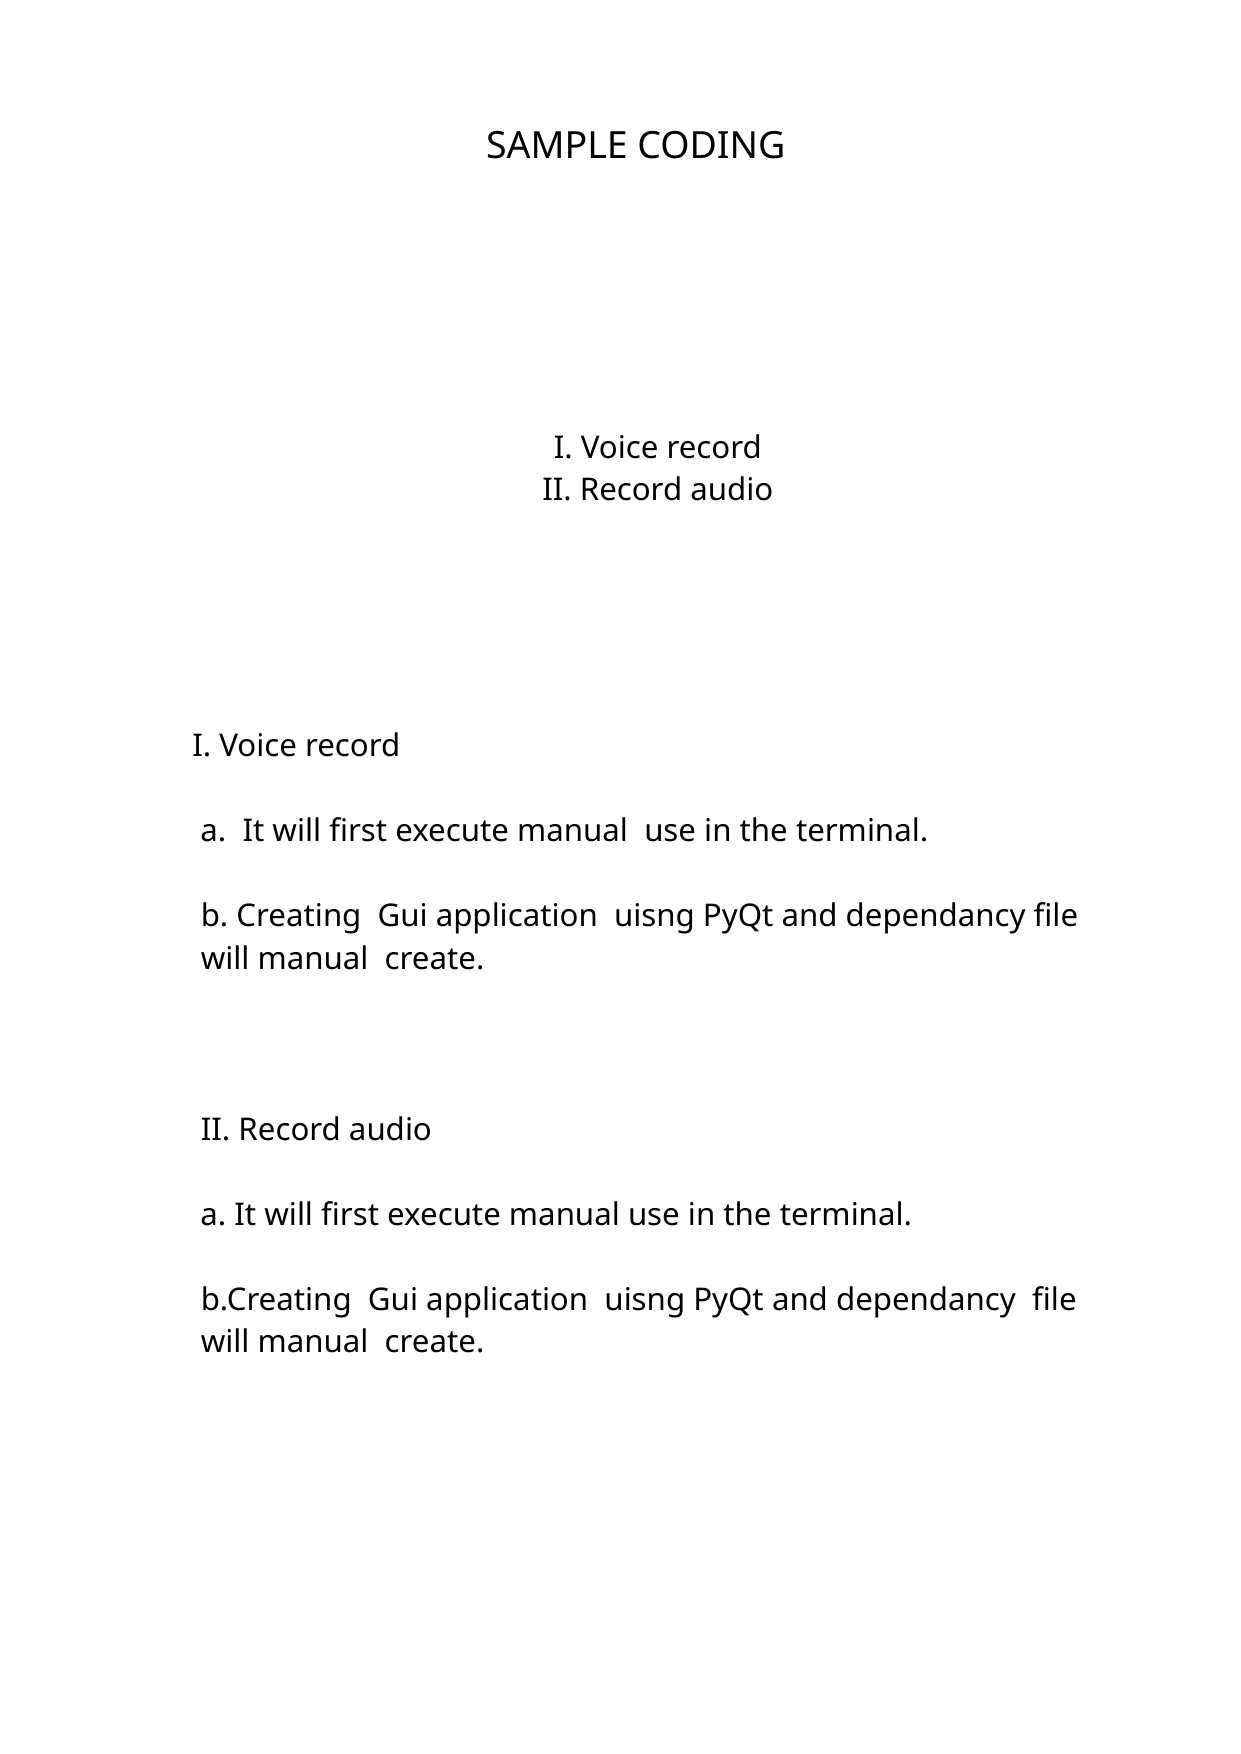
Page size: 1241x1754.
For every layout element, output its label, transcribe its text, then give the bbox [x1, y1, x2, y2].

list b. Creating Gui application uisng PyQt and dependancy file will manual create. [163, 893, 1122, 979]
list I. Voice record [156, 425, 1122, 467]
text a. It will first execute manual use in the terminal. [118, 1192, 1122, 1234]
text I. Voice record [118, 723, 1122, 766]
text SAMPLE CODING [118, 118, 1122, 169]
text a. It will first execute manual use in the terminal. [118, 808, 1122, 851]
list II. Record audio [156, 467, 1122, 510]
list II. Record audio [163, 1106, 1122, 1149]
list b.Creating Gui application uisng PyQt and dependancy file will manual create. [163, 1277, 1122, 1362]
